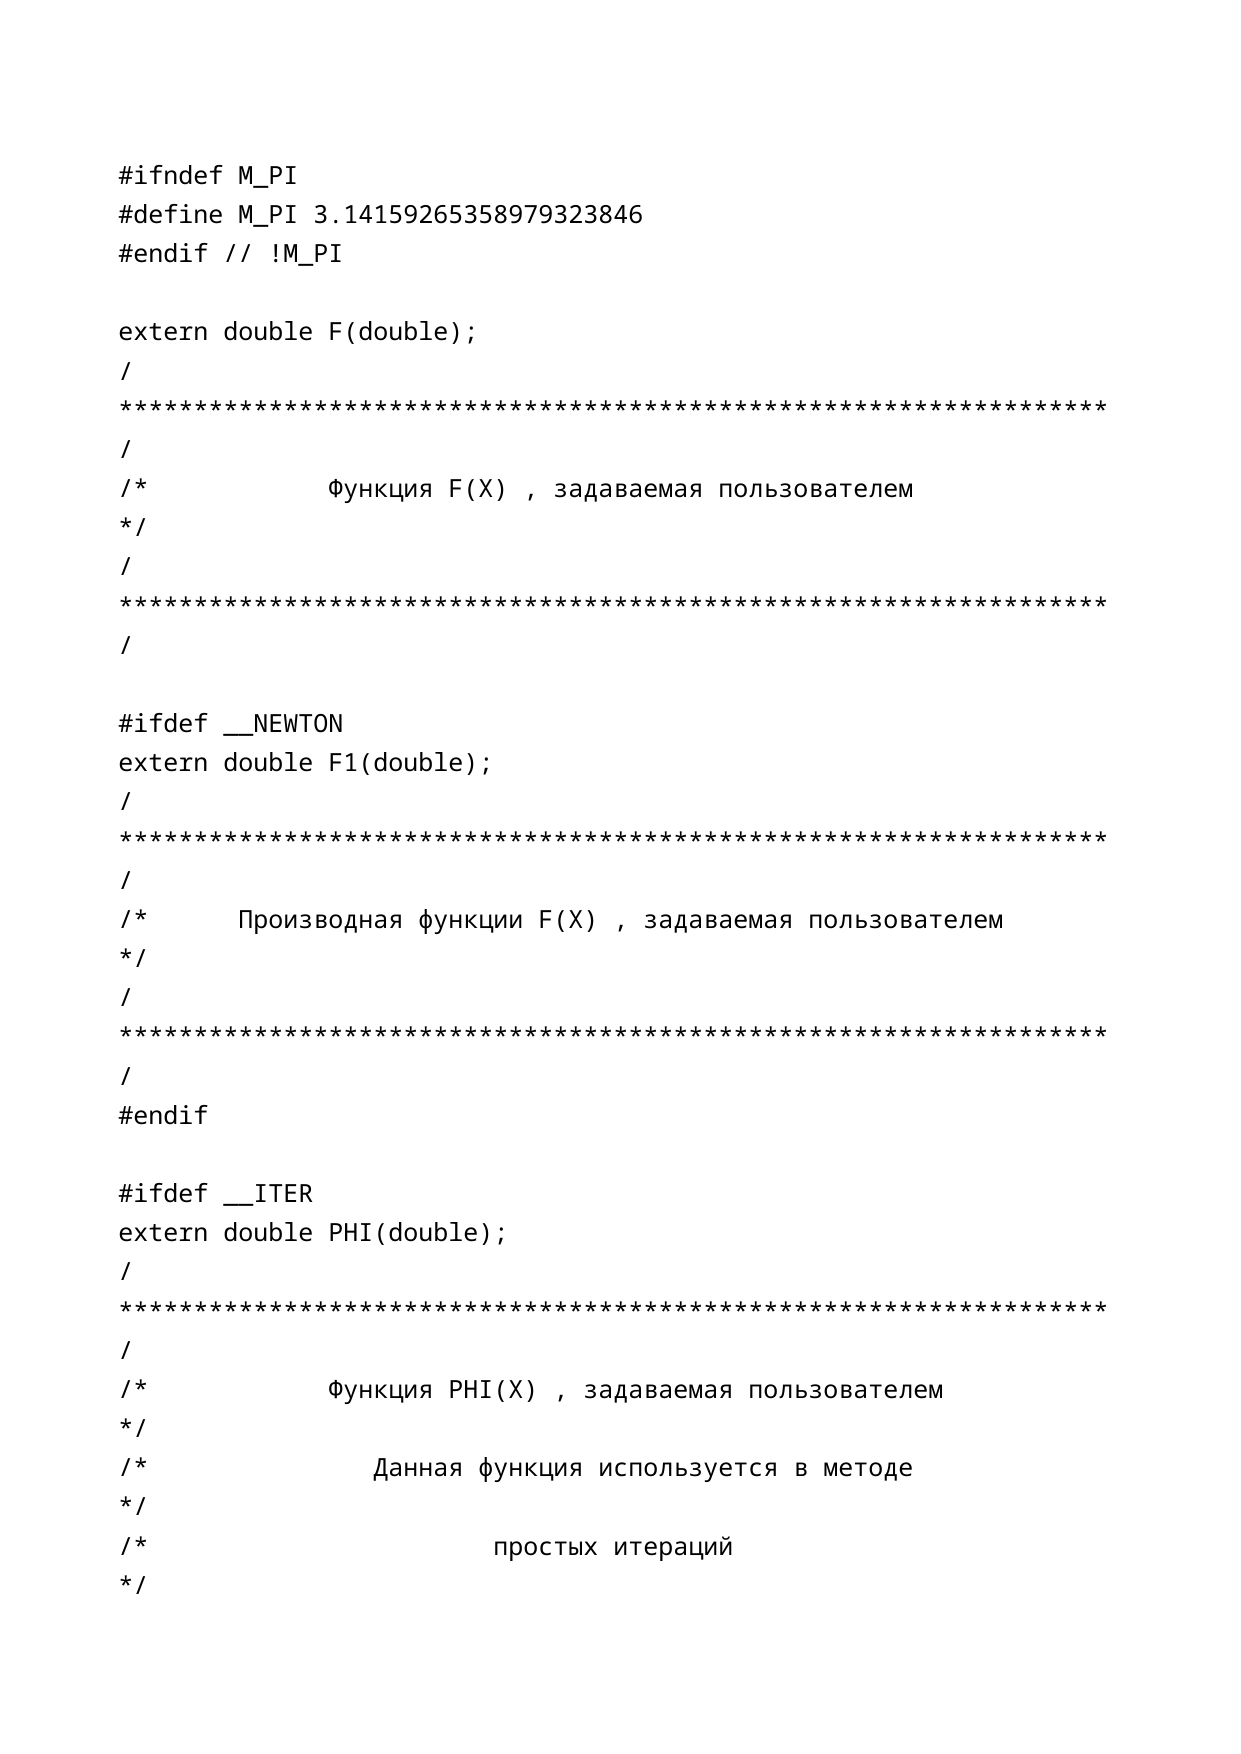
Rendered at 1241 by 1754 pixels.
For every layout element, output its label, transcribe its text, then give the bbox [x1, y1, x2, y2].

text extern double F1(double); [118, 745, 1122, 779]
text #ifndef M_PI [118, 157, 1122, 191]
text /******************************************************************/ [118, 1254, 1122, 1366]
text #ifdef __ITER [118, 1176, 1122, 1210]
text /******************************************************************/ [118, 353, 1122, 466]
text extern double PHI(double); [118, 1215, 1122, 1249]
text #endif // !M_PI [118, 236, 1122, 270]
text /******************************************************************/ [118, 549, 1122, 661]
text /* Производная функции F(X) , задаваемая пользователем */ [118, 901, 1122, 975]
text /* простых итераций */ [118, 1528, 1122, 1601]
text #endif [118, 1097, 1122, 1131]
text #ifdef __NEWTON [118, 706, 1122, 740]
text /******************************************************************/ [118, 784, 1122, 896]
text /* Данная функция используется в методе */ [118, 1450, 1122, 1523]
text extern double F(double); [118, 314, 1122, 348]
text /* Функция PHI(X) , задаваемая пользователем */ [118, 1371, 1122, 1445]
text /* Функция F(X) , задаваемая пользователем */ [118, 471, 1122, 544]
text #define M_PI 3.14159265358979323846 [118, 196, 1122, 231]
text /******************************************************************/ [118, 980, 1122, 1092]
